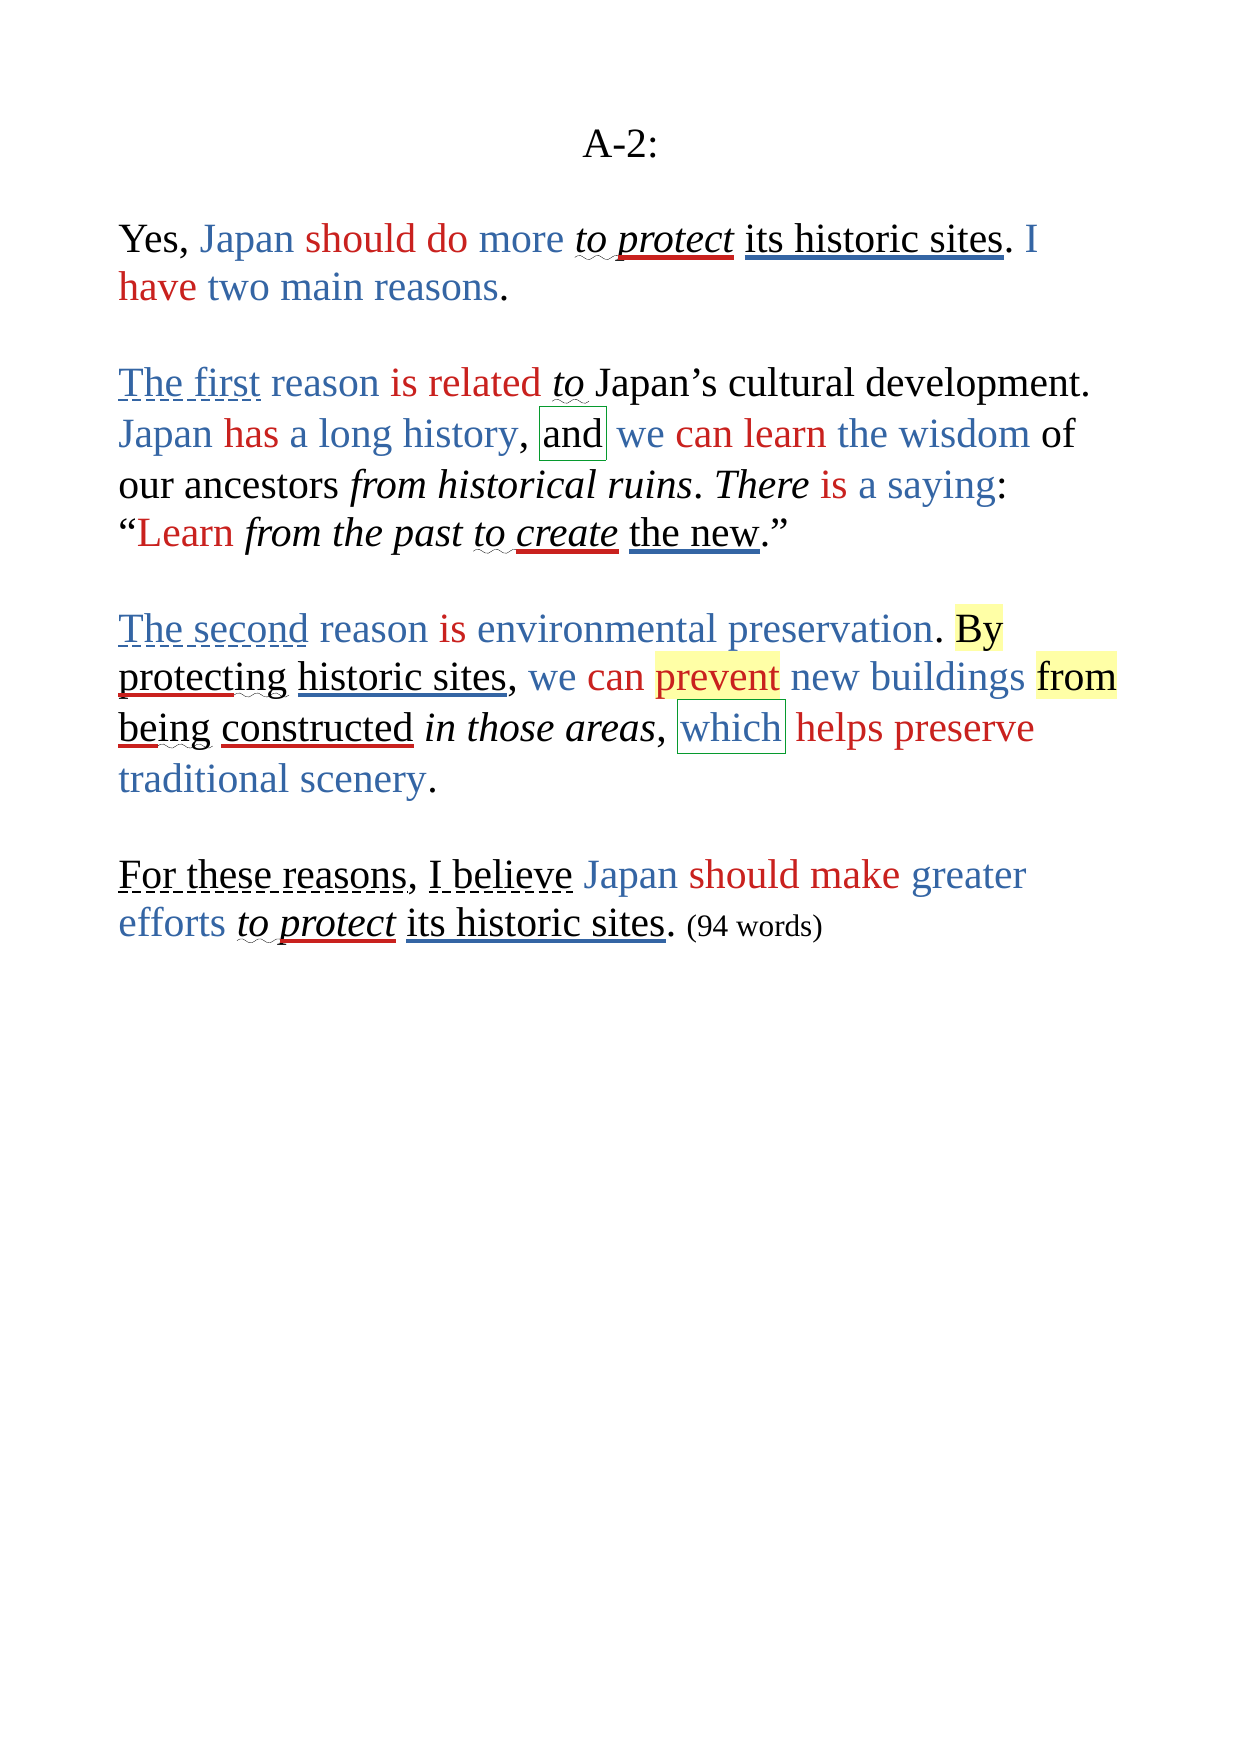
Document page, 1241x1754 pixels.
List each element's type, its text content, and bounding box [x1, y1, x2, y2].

text A-2: [118, 118, 1122, 166]
text The first reason is related to Japan’s cultural development. Japan has a long history, and we can learn the wisdom of our ancestors from historical ruins. There is a saying: “Learn from the past to create the new.” [118, 358, 1122, 556]
text Yes, Japan should do more to protect its historic sites. I have two main reasons. [118, 214, 1122, 310]
text The second reason is environmental preservation. By protecting historic sites, we can prevent new buildings from being constructed in those areas, which helps preserve traditional scenery. [118, 603, 1122, 801]
text For these reasons, I believe Japan should make greater efforts to protect its historic sites. (94 words) [118, 849, 1122, 945]
